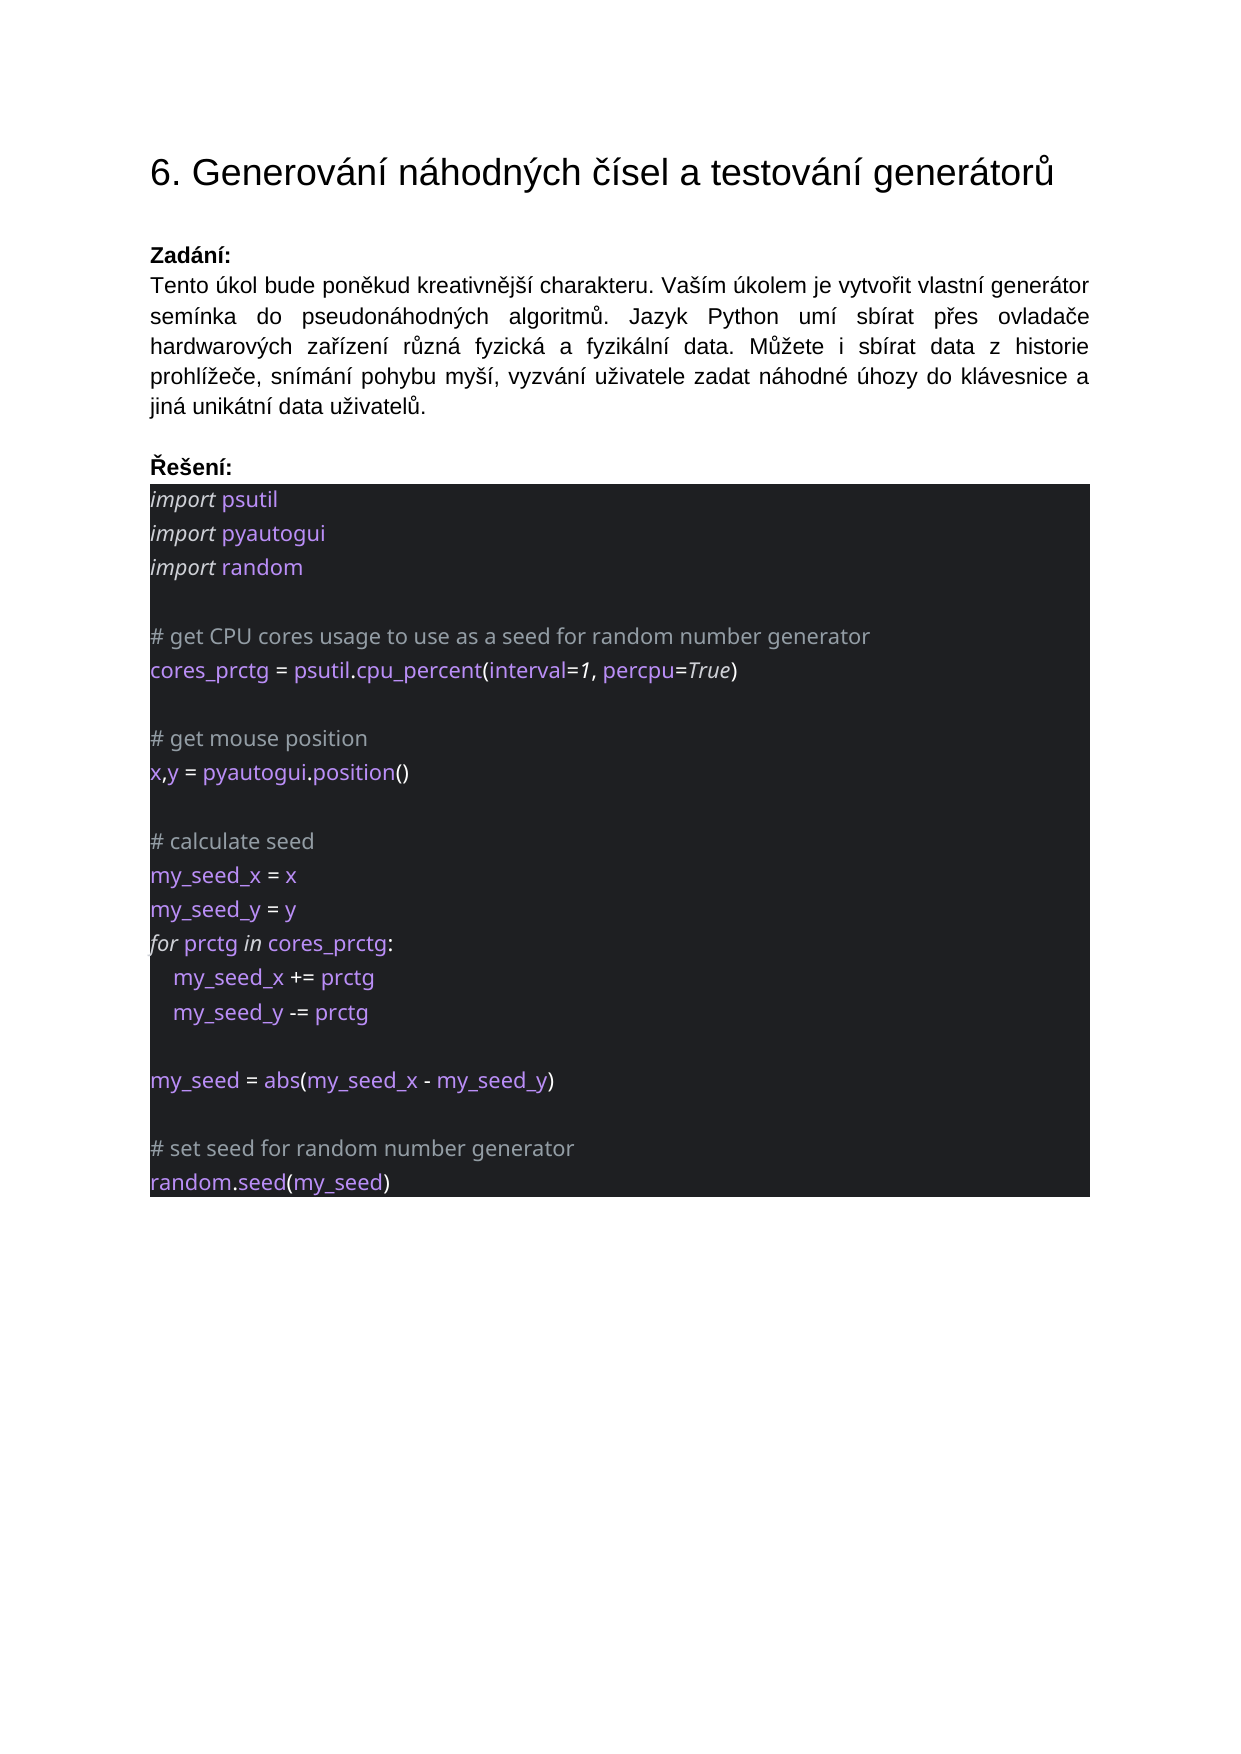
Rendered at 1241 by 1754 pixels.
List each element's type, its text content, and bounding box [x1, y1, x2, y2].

text import psutil import pyautogui import random # get CPU cores usage to use as a seed for random number generator cores_prctg = psutil.cpu_percent(interval=1, percpu=True) # get mouse position x,y = pyautogui.position() # calculate seed my_seed_x = x my_seed_y = y for prctg in cores_prctg: my_seed_x += prctg my_seed_y -= prctg my_seed = abs(my_seed_x - my_seed_y) # set seed for random number generator random.seed(my_seed) [150, 484, 1090, 1197]
text Tento úkol bude poněkud kreativnější charakteru. Vaším úkolem je vytvořit vlastní generátor semínka do pseudonáhodných algoritmů. Jazyk Python umí sbírat přes ovladače hardwarových zařízení různá fyzická a fyzikální data. Můžete i sbírat data z historie prohlížeče, snímání pohybu myší, vyzvání uživatele zadat náhodné úhozy do klávesnice a jiná unikátní data uživatelů. [150, 272, 1090, 420]
subtitle 6. Generování náhodných čísel a testování generátorů [150, 150, 1090, 193]
text Řešení: [150, 454, 1090, 480]
text Zadání: [150, 242, 1090, 269]
